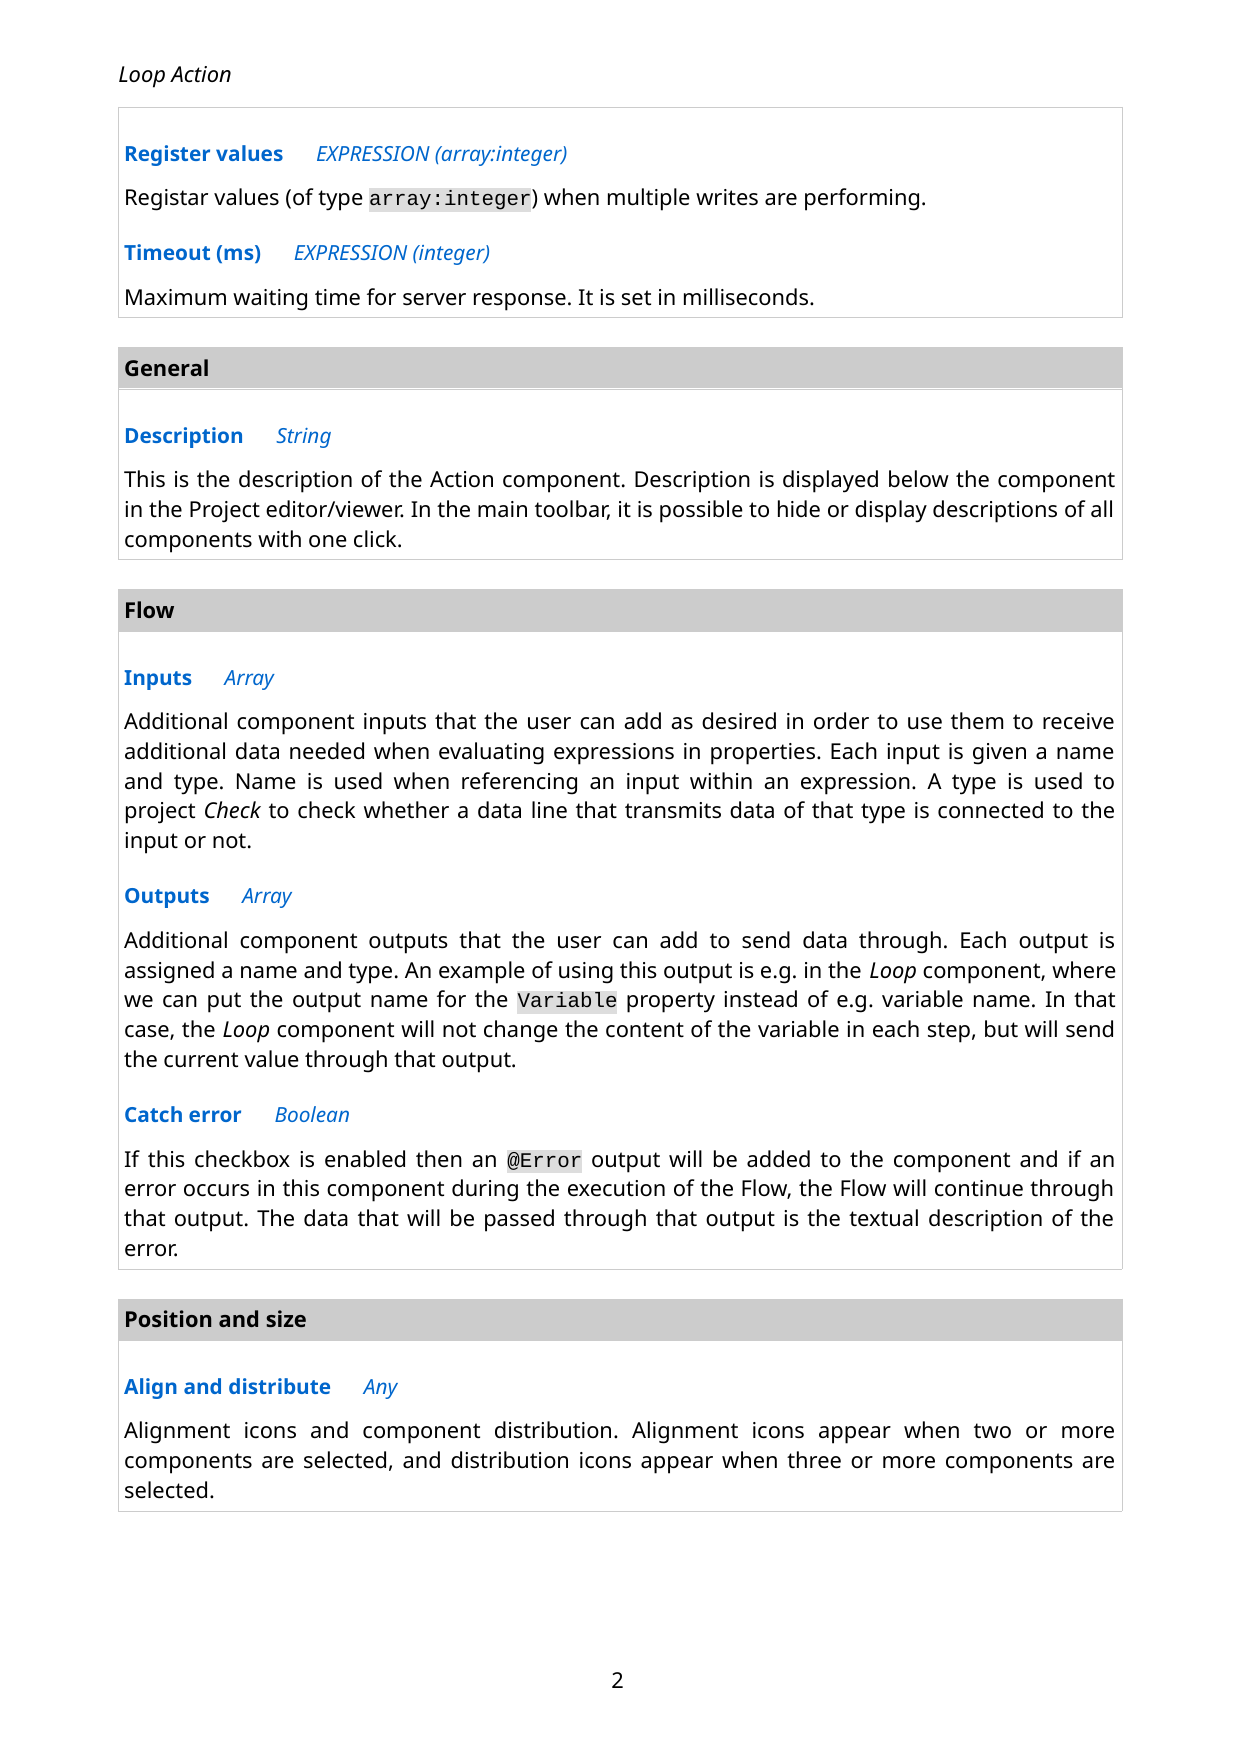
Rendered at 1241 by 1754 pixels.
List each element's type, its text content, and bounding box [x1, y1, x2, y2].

table_cell Inputs Array Additional component inputs that the user can add as desired in order to use them to receive additional data needed when evaluating expressions in properties. Each input is given a name and type. Name is used when referencing an input within an expression. A type is used to project Check to check whether a data line that transmits data of that type is connected to the input or not. Outputs Array Additional component outputs that the user can add to send data through. Each output is assigned a name and type. An example of using this output is e.g. in the Loop component, where we can put the output name for the Variable property instead of e.g. variable name. In that case, the Loop component will not change the content of the variable in each step, but will send the current value through that output. Catch error Boolean If this checkbox is enabled then an @Error output will be added to the component and if an error occurs in this component during the execution of the Flow, the Flow will continue through that output. The data that will be passed through that output is the textual description of the error. [119, 632, 1122, 1268]
table_cell Align and distribute Any Alignment icons and component distribution. Alignment icons appear when two or more components are selected, and distribution icons appear when three or more components are selected. [119, 1341, 1122, 1511]
table_header Position and size [119, 1300, 1122, 1340]
table_cell Description String This is the description of the Action component. Description is displayed below the component in the Project editor/viewer. In the main toolbar, it is possible to hide or display descriptions of all components with one click. [119, 390, 1122, 559]
table_cell Register values EXPRESSION (array:integer) Registar values (of type array:integer) when multiple writes are performing. Timeout (ms) EXPRESSION (integer) Maximum waiting time for server response. It is set in milliseconds. [119, 108, 1122, 317]
table_header Flow [119, 590, 1122, 631]
table_header General [119, 348, 1122, 388]
